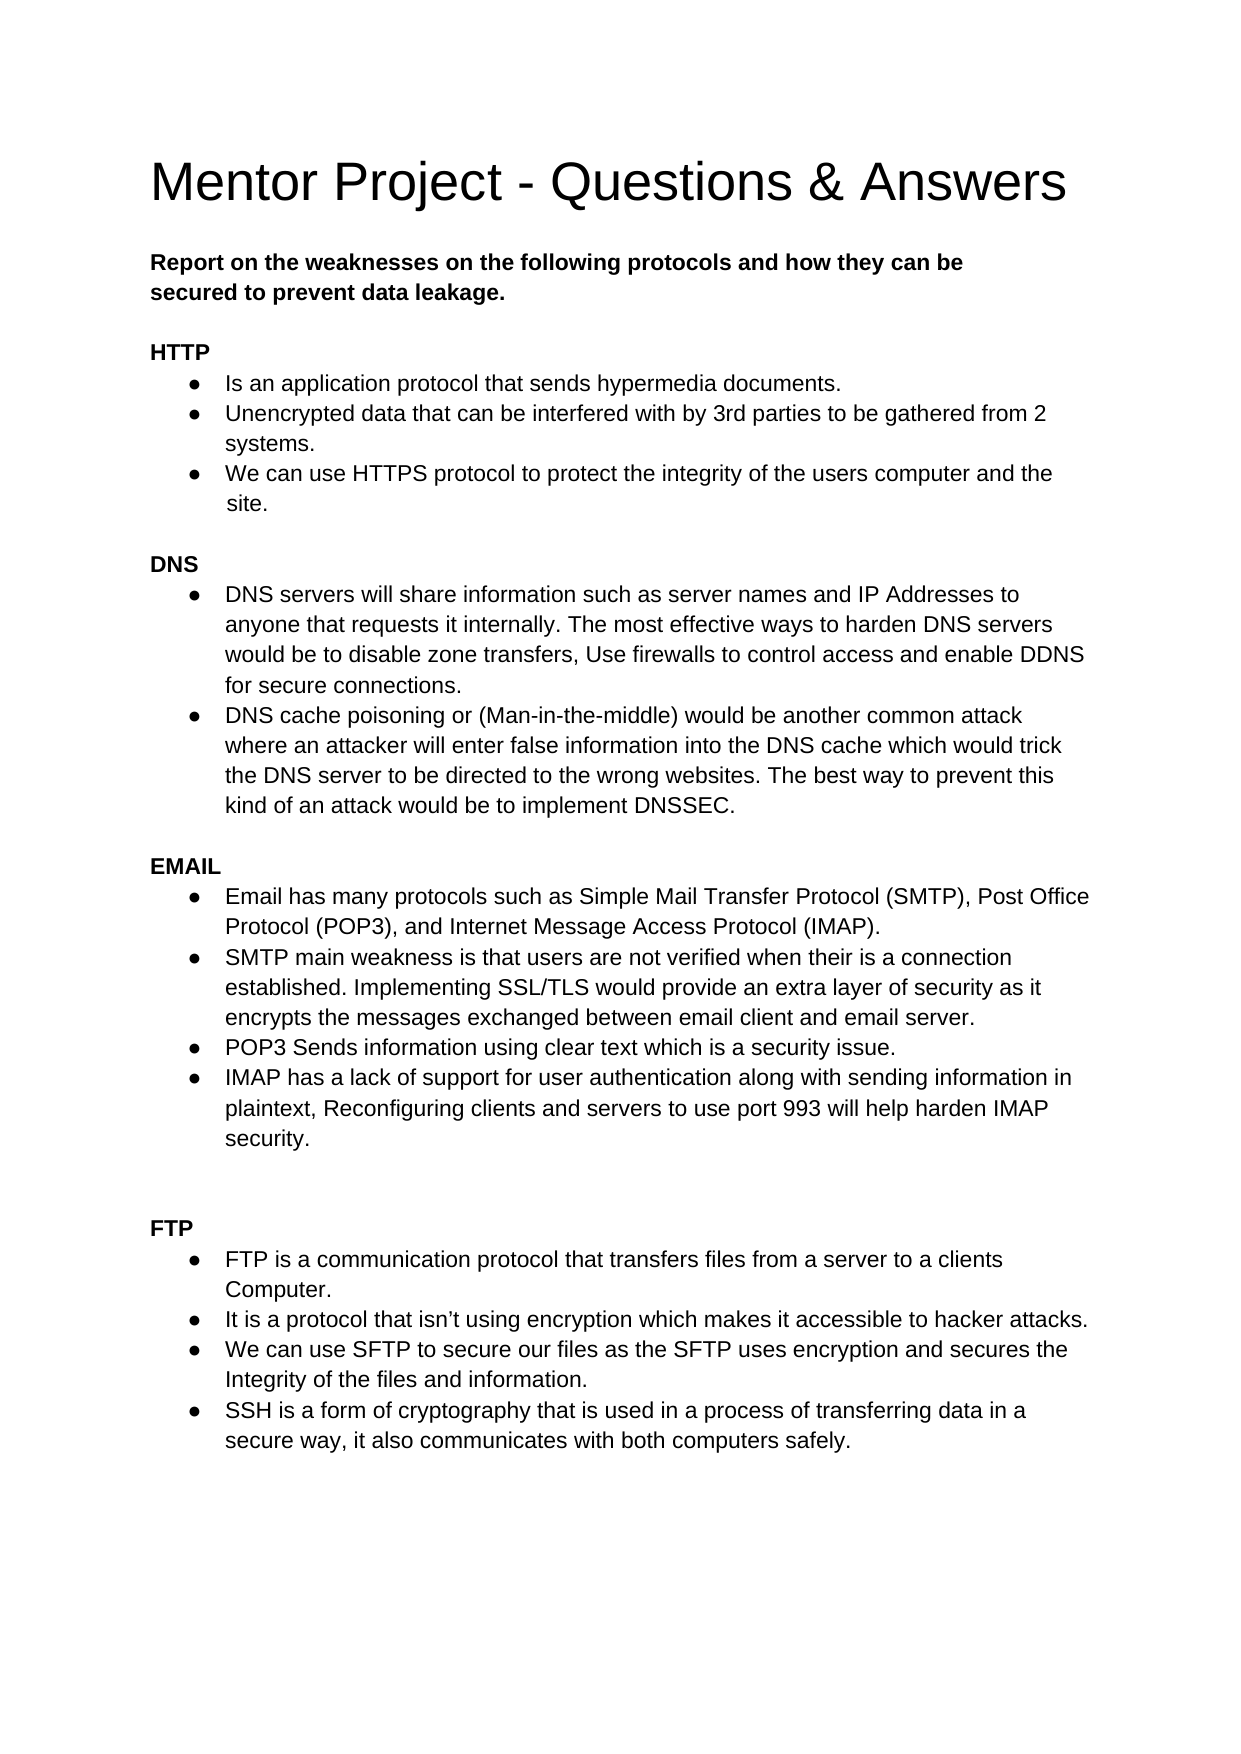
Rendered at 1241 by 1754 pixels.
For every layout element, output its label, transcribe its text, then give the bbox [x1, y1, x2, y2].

text secured to prevent data leakage. [150, 279, 1090, 305]
list Is an application protocol that sends hypermedia documents. [187, 369, 1090, 396]
text site. [150, 490, 1090, 517]
list SSH is a form of cryptography that is used in a process of transferring data in a secure way, it also communicates with both computers safely. [187, 1397, 1090, 1453]
title Mentor Project - Questions & Answers [150, 150, 1090, 212]
text Report on the weaknesses on the following protocols and how they can be [150, 249, 1090, 275]
list It is a protocol that isn’t using encryption which makes it accessible to hacker attacks. [187, 1306, 1090, 1332]
text Computer. [150, 1276, 1090, 1302]
text FTP [150, 1215, 1090, 1242]
list SMTP main weakness is that users are not verified when their is a connection established. Implementing SSL/TLS would provide an extra layer of security as it encrypts the messages exchanged between email client and email server. [187, 943, 1090, 1030]
text Integrity of the files and information. [150, 1366, 1090, 1393]
list DNS servers will share information such as server names and IP Addresses to anyone that requests it internally. The most effective ways to harden DNS servers would be to disable zone transfers, Use firewalls to control access and enable DDNS for secure connections. [187, 581, 1090, 698]
list Unencrypted data that can be interfered with by 3rd parties to be gathered from 2 systems. [187, 400, 1090, 456]
list DNS cache poisoning or (Man-in-the-middle) would be another common attack where an attacker will enter false information into the DNS cache which would trick the DNS server to be directed to the wrong websites. The best way to prevent this kind of an attack would be to implement DNSSEC. [187, 702, 1090, 819]
list Email has many protocols such as Simple Mail Transfer Protocol (SMTP), Post Office Protocol (POP3), and Internet Message Access Protocol (IMAP). [187, 883, 1090, 940]
text DNS [150, 551, 1090, 577]
list IMAP has a lack of support for user authentication along with sending information in plaintext, Reconfiguring clients and servers to use port 993 will help harden IMAP security. [187, 1064, 1090, 1151]
list POP3 Sends information using clear text which is a security issue. [187, 1034, 1090, 1061]
text HTTP [150, 339, 1090, 366]
list We can use SFTP to secure our files as the SFTP uses encryption and secures the [187, 1336, 1090, 1363]
list FTP is a communication protocol that transfers files from a server to a clients [187, 1246, 1090, 1272]
text EMAIL [150, 853, 1090, 879]
list We can use HTTPS protocol to protect the integrity of the users computer and the [187, 460, 1090, 487]
